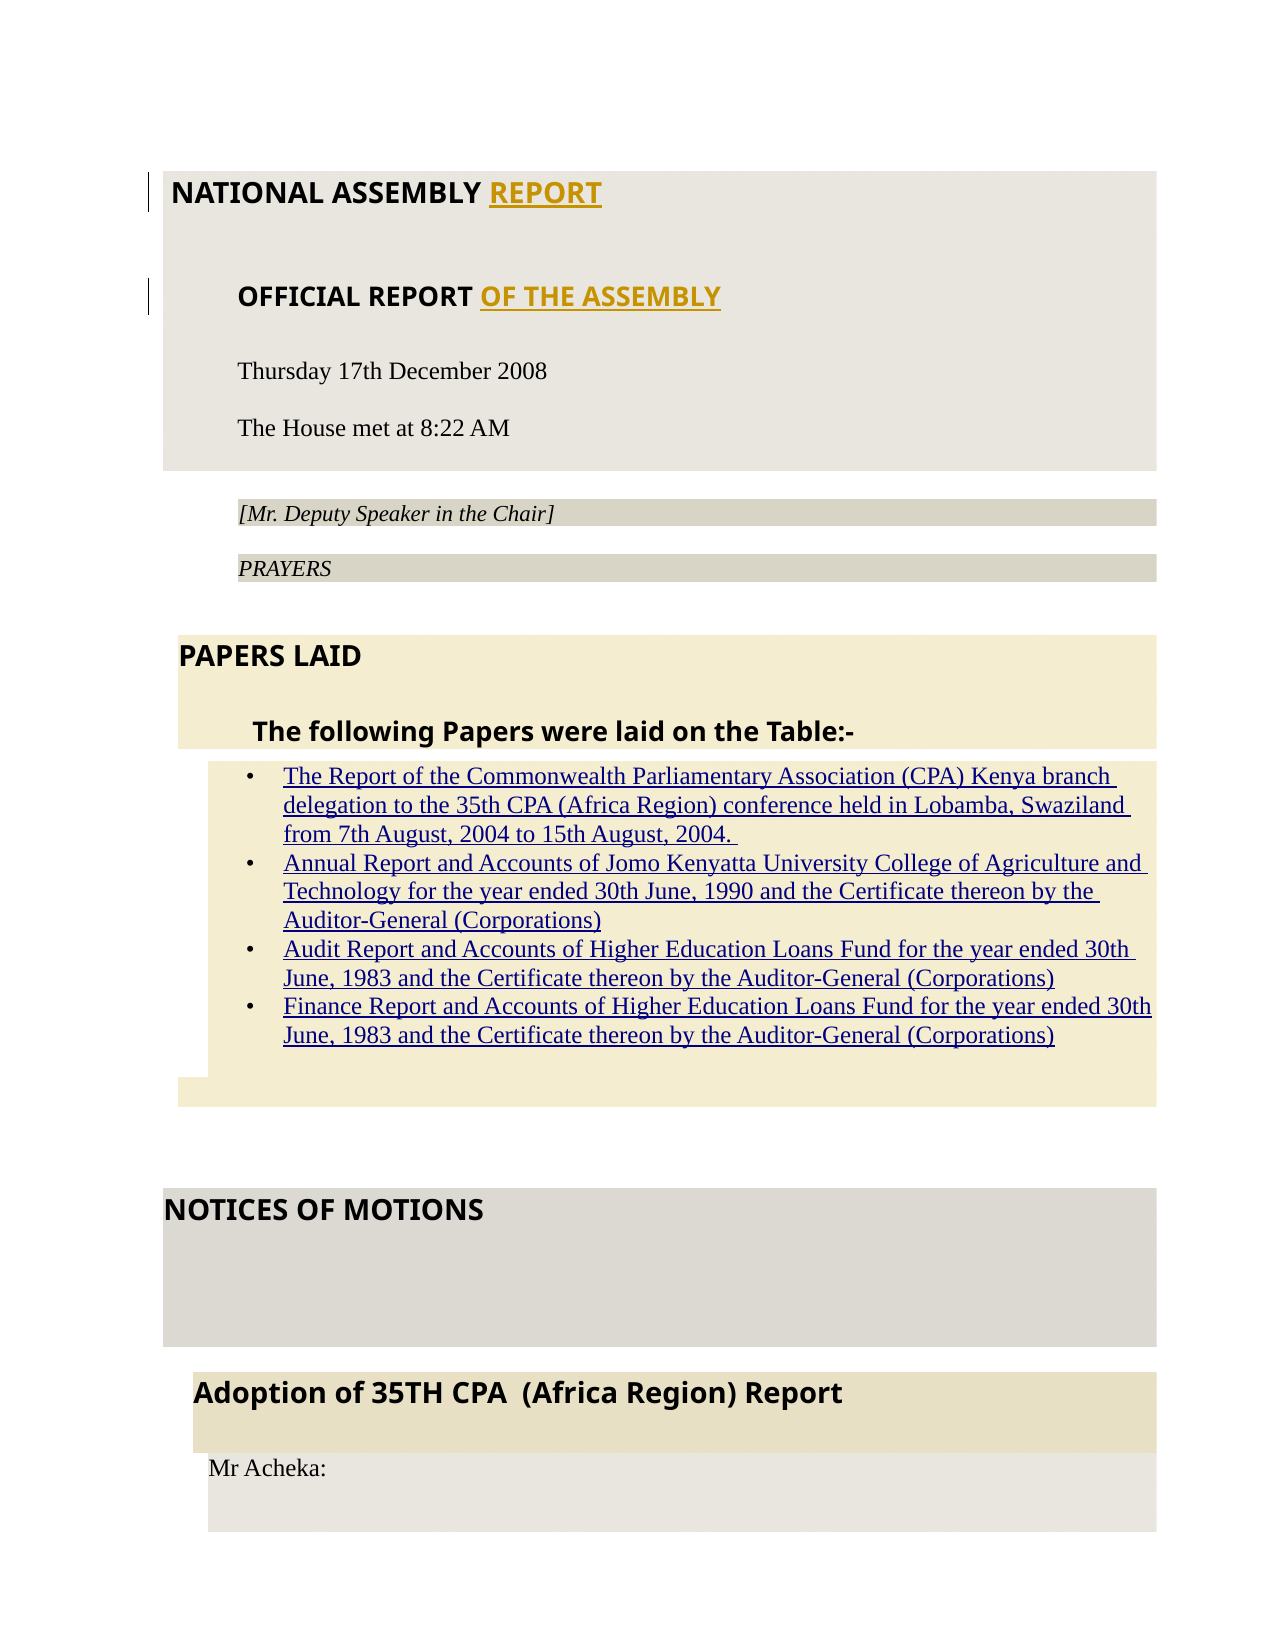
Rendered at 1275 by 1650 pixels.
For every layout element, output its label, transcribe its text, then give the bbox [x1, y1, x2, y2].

picture [163, 212, 1157, 278]
subtitle OFFICIAL REPORT OF THE ASSEMBLY [163, 278, 1157, 315]
list Audit Report and Accounts of Higher Education Loans Fund for the year ended 30th June, 1983 and the Certificate thereon by the Auditor-General (Corporations) [246, 934, 1157, 991]
text Thursday 17th December 2008 [163, 356, 1157, 385]
subtitle Adoption of 35TH CPA (Africa Region) Report [193, 1372, 1157, 1412]
picture [193, 1412, 1157, 1453]
picture [163, 1229, 1157, 1347]
text Mr Acheka: [208, 1453, 1157, 1482]
list The Report of the Commonwealth Parliamentary Association (CPA) Kenya branch delegation to the 35th CPA (Africa Region) conference held in Lobamba, Swaziland from 7th August, 2004 to 15th August, 2004. [246, 761, 1157, 848]
text PRAYERS [238, 555, 1157, 581]
picture [178, 674, 1157, 712]
text The House met at 8:22 AM [163, 413, 1157, 442]
subtitle The following Papers were laid on the Table:- [178, 712, 1157, 749]
picture [178, 761, 1157, 1107]
picture [163, 442, 1157, 471]
text [Mr. Deputy Speaker in the Chair] [238, 500, 1157, 526]
picture [163, 315, 1157, 356]
picture [208, 1482, 1157, 1532]
list Annual Report and Accounts of Jomo Kenyatta University College of Agriculture and Technology for the year ended 30th June, 1990 and the Certificate thereon by the Auditor-General (Corporations) [246, 848, 1157, 934]
subtitle NOTICES OF MOTIONS [163, 1189, 1157, 1229]
list Finance Report and Accounts of Higher Education Loans Fund for the year ended 30th June, 1983 and the Certificate thereon by the Auditor-General (Corporations) [246, 991, 1157, 1049]
subtitle NATIONAL ASSEMBLY REPORT [163, 172, 1157, 212]
picture [163, 385, 1157, 413]
subtitle PAPERS LAID [178, 635, 1157, 674]
